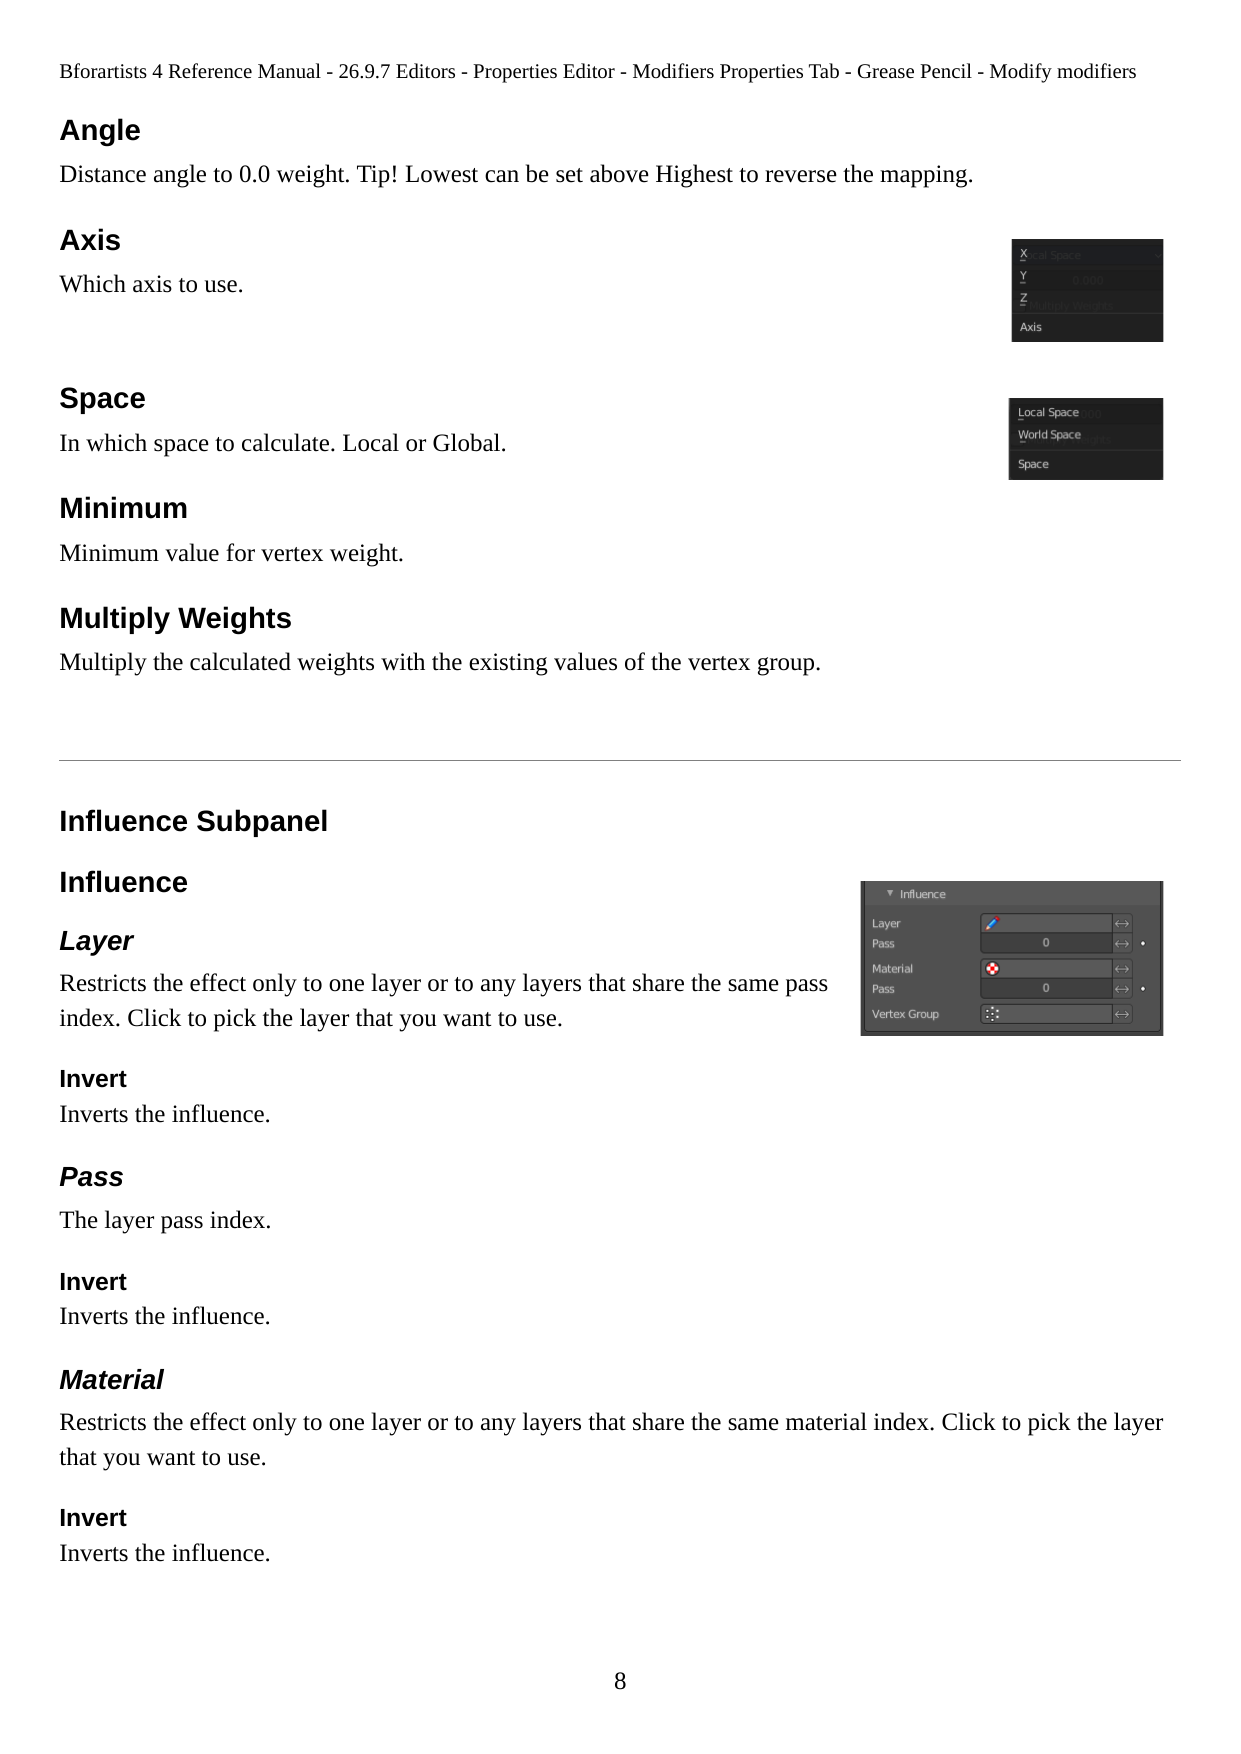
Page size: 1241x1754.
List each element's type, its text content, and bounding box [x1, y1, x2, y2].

text [1164, 269, 1181, 297]
picture [1008, 398, 1164, 480]
subtitle Invert [59, 1267, 1181, 1295]
text Which axis to use. [59, 269, 1011, 297]
text Restricts the effect only to one layer or to any layers that share the same pass index. Click to pick the layer that you want to use. [59, 968, 860, 1032]
text The layer pass index. [59, 1205, 1181, 1234]
subtitle Invert [59, 1064, 1181, 1093]
subtitle Invert [59, 1503, 1181, 1532]
subtitle Material [59, 1363, 1181, 1395]
subtitle Influence Subpanel [59, 804, 1181, 838]
picture [1011, 239, 1164, 342]
subtitle [1164, 924, 1181, 956]
subtitle Axis [59, 222, 1181, 256]
text Minimum value for vertex weight. [59, 538, 1181, 566]
text Inverts the influence. [59, 1099, 1181, 1128]
picture [860, 881, 1164, 1036]
text Restricts the effect only to one layer or to any layers that share the same material index. Click to pick the layer that you want to use. [59, 1407, 1181, 1471]
subtitle Minimum [59, 491, 1181, 525]
subtitle Influence [59, 865, 1181, 899]
subtitle Pass [59, 1161, 1181, 1193]
text Inverts the influence. [59, 1538, 1181, 1567]
subtitle Multiply Weights [59, 601, 1181, 635]
text Inverts the influence. [59, 1301, 1181, 1330]
text In which space to calculate. Local or Global. [59, 428, 1008, 456]
text Distance angle to 0.0 weight. Tip! Lowest can be set above Highest to reverse the mapping. [59, 159, 1181, 188]
subtitle Layer [59, 924, 860, 956]
subtitle Space [59, 381, 1181, 415]
subtitle Angle [59, 113, 1181, 146]
text Multiply the calculated weights with the existing values of the vertex group. [59, 647, 1181, 676]
